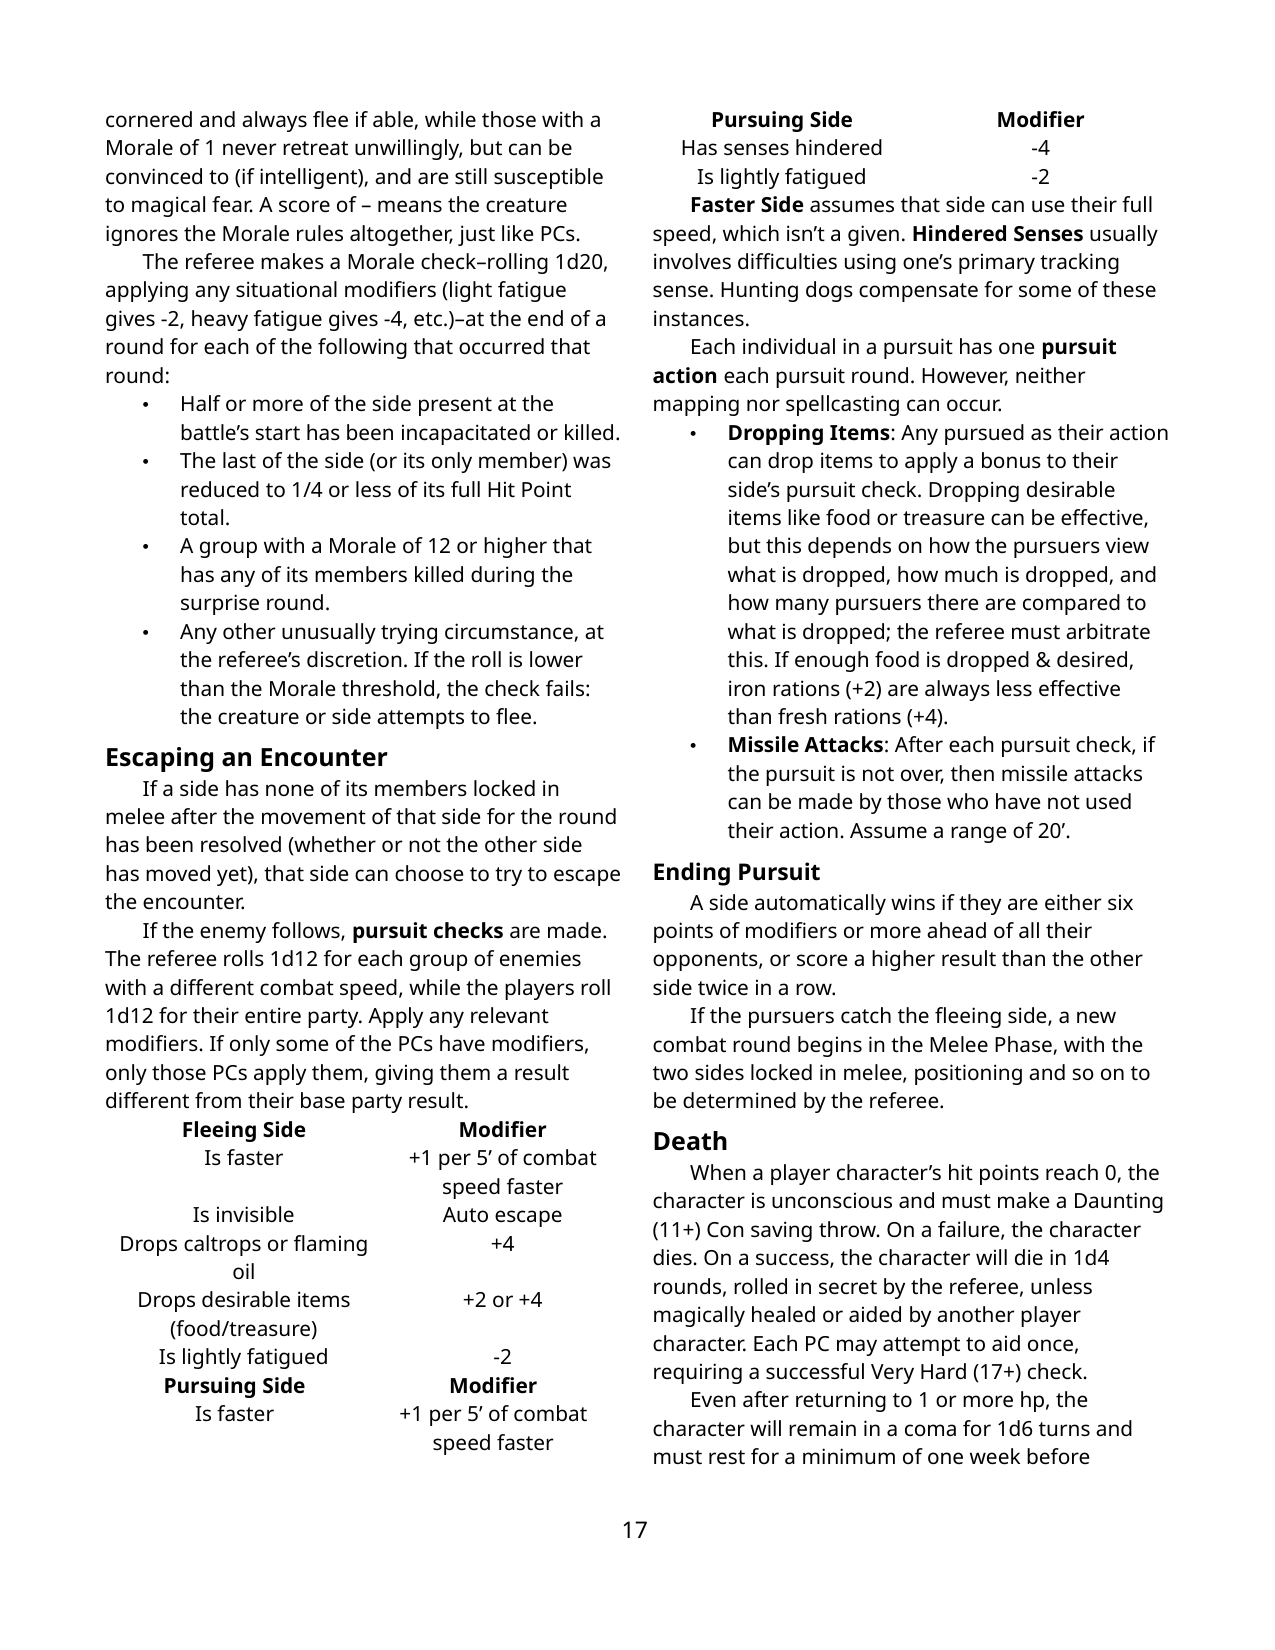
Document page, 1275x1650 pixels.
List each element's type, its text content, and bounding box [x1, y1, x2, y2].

list Dropping Items: Any pursued as their action can drop items to apply a bonus to their side’s pursuit check. Dropping desirable items like food or treasure can be effective, but this depends on how the pursuers view what is dropped, how much is dropped, and how many pursuers there are compared to what is dropped; the referee must arbitrate this. If enough food is dropped & desired, iron rations (+2) are always less effective than fresh rations (+4). [690, 418, 1170, 731]
table_cell Is lightly fatigued [653, 162, 911, 190]
table_cell Drops caltrops or flaming oil [105, 1229, 382, 1286]
table_header Modifier [364, 1371, 622, 1399]
list Missile Attacks: After each pursuit check, if the pursuit is not over, then missile attacks can be made by those who have not used their action. Assume a range of 20’. [690, 731, 1170, 844]
table_cell -4 [911, 134, 1170, 162]
table_cell Is invisible [105, 1200, 382, 1229]
subtitle Escaping an Encounter [105, 739, 622, 774]
text When a player character’s hit points reach 0, the character is unconscious and must make a Daunting (11+) Con saving throw. On a failure, the character dies. On a success, the character will die in 1d4 rounds, rolled in secret by the referee, unless magically healed or aided by another player character. Each PC may attempt to aid once, requiring a successful Very Hard (17+) check. [652, 1158, 1170, 1386]
table_cell +2 or +4 [383, 1286, 622, 1342]
text A side automatically wins if they are either six points of modifiers or more ahead of all their opponents, or score a higher result than the other side twice in a row. [652, 888, 1170, 1001]
table_cell -2 [911, 162, 1170, 190]
table_header Fleeing Side [105, 1115, 382, 1143]
text Even after returning to 1 or more hp, the character will remain in a coma for 1d6 turns and must rest for a minimum of one week before [652, 1386, 1170, 1471]
table_cell +4 [383, 1229, 622, 1286]
subtitle Ending Pursuit [652, 856, 1170, 888]
text If the pursuers catch the fleeing side, a new combat round begins in the Melee Phase, with the two sides locked in melee, positioning and so on to be determined by the referee. [652, 1001, 1170, 1115]
table_header Pursuing Side [653, 105, 911, 133]
list The last of the side (or its only member) was reduced to 1/4 or less of its full Hit Point total. [142, 446, 622, 532]
table_header Pursuing Side [105, 1371, 364, 1399]
text Faster Side assumes that side can use their full speed, which isn’t a given. Hindered Senses usually involves difficulties using one’s primary tracking sense. Hunting dogs compensate for some of these instances. [652, 190, 1170, 332]
table_cell Has senses hindered [653, 134, 911, 162]
list A group with a Morale of 12 or higher that has any of its members killed during the surprise round. [142, 532, 622, 617]
table_cell -2 [383, 1343, 622, 1371]
table_cell Is lightly fatigued [105, 1343, 382, 1371]
text Each individual in a pursuit has one pursuit action each pursuit round. However, neither mapping nor spellcasting can occur. [652, 332, 1170, 418]
text The referee makes a Morale check–rolling 1d20, applying any situational modifiers (light fatigue gives -2, heavy fatigue gives -4, etc.)–at the end of a round for each of the following that occurred that round: [105, 247, 622, 389]
table_cell +1 per 5’ of combat speed faster [364, 1399, 622, 1456]
text cornered and always flee if able, while those with a Morale of 1 never retreat unwillingly, but can be convinced to (if intelligent), and are still susceptible to magical fear. A score of – means the creature ignores the Morale rules altogether, just like PCs. [105, 105, 622, 247]
table_cell Auto escape [383, 1200, 622, 1229]
table_header Modifier [911, 105, 1170, 133]
list Any other unusually trying circumstance, at the referee’s discretion. If the roll is lower than the Morale threshold, the check fails: the creature or side attempts to flee. [142, 617, 622, 731]
list Half or more of the side present at the battle’s start has been incapacitated or killed. [142, 389, 622, 446]
table_cell Is faster [105, 1143, 382, 1200]
table_cell Is faster [105, 1399, 364, 1456]
subtitle Death [652, 1124, 1170, 1158]
table_header Modifier [383, 1115, 622, 1143]
table_cell Drops desirable items (food/treasure) [105, 1286, 382, 1342]
text If the enemy follows, pursuit checks are made. The referee rolls 1d12 for each group of enemies with a different combat speed, while the players roll 1d12 for their entire party. Apply any relevant modifiers. If only some of the PCs have modifiers, only those PCs apply them, giving them a result different from their base party result. [105, 916, 622, 1115]
table_cell +1 per 5’ of combat speed faster [383, 1143, 622, 1200]
text If a side has none of its members locked in melee after the movement of that side for the round has been resolved (whether or not the other side has moved yet), that side can choose to try to escape the encounter. [105, 774, 622, 916]
